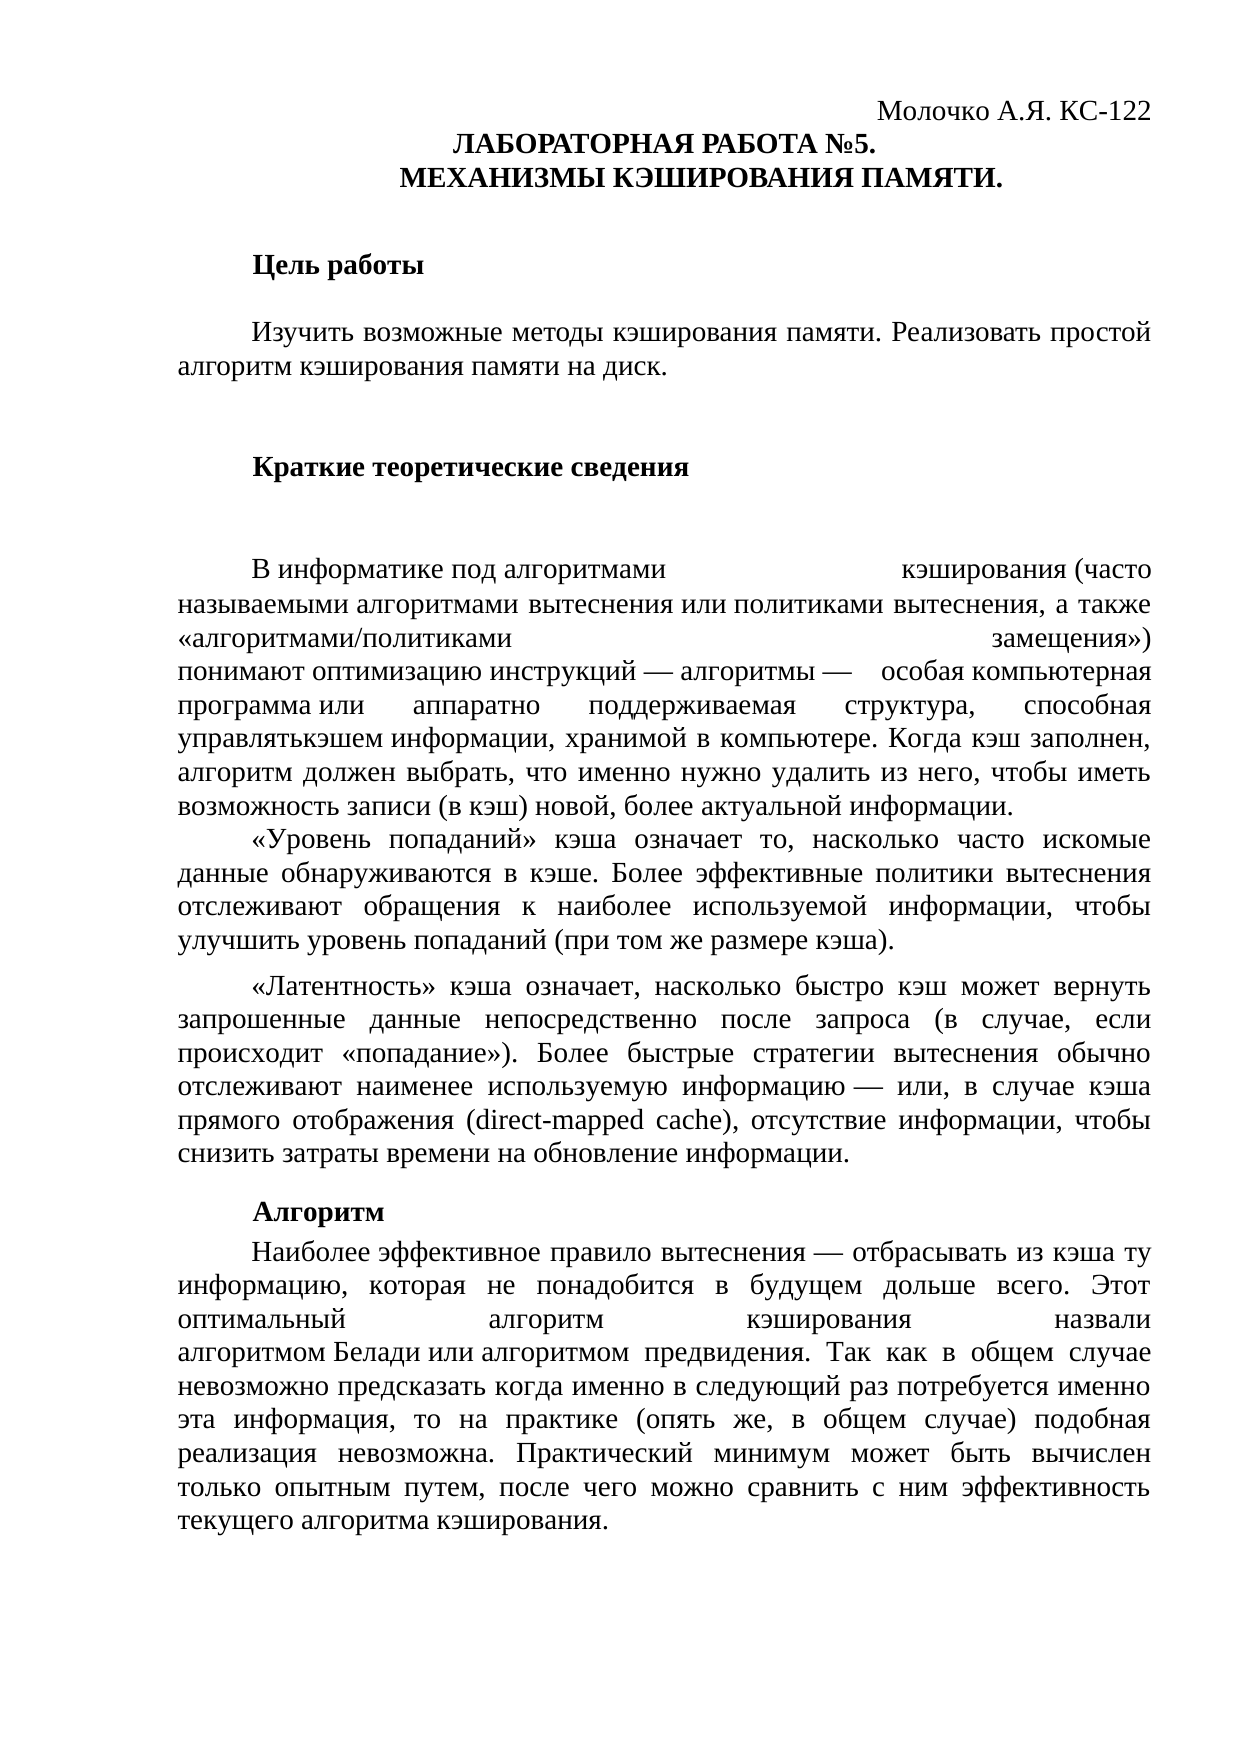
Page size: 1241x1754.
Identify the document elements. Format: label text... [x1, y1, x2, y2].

text «Уровень попаданий» кэша означает то, насколько часто искомые данные обнаруживаются в кэше. Более эффективные политики вытеснения отслеживают обращения к наиболее используемой информации, чтобы улучшить уровень попаданий (при том же размере кэша). [177, 821, 1152, 955]
subtitle Цель работы [179, 247, 1152, 281]
text Изучить возможные методы кэширования памяти. Реализовать простой алгоритм кэширования памяти на диск. [177, 314, 1152, 382]
subtitle Краткие теоретические сведения [177, 449, 1152, 482]
subtitle Лабораторная работа №5. Механизмы кэширования памяти. [177, 126, 1152, 193]
text В информатике под алгоритмами кэширования (часто называемыми алгоритмами вытеснения или политиками вытеснения, а также «алгоритмами/политиками замещения») понимают оптимизацию инструкций — алгоритмы — особая компьютерная программа или аппаратно поддерживаемая структура, способная управлятькэшем информации, хранимой в компьютере. Когда кэш заполнен, алгоритм должен выбрать, что именно нужно удалить из него, чтобы иметь возможность записи (в кэш) новой, более актуальной информации. [177, 516, 1152, 821]
text Наиболее эффективное правило вытеснения — отбрасывать из кэша ту информацию, которая не понадобится в будущем дольше всего. Этот оптимальный алгоритм кэширования назвали алгоритмом Белади или алгоритмом предвидения. Так как в общем случае невозможно предсказать когда именно в следующий раз потребуется именно эта информация, то на практике (опять же, в общем случае) подобная реализация невозможна. Практический минимум может быть вычислен только опытным путем, после чего можно сравнить с ним эффективность текущего алгоритма кэширования. [177, 1234, 1152, 1536]
text «Латентность» кэша означает, насколько быстро кэш может вернуть запрошенные данные непосредственно после запроса (в случае, если происходит «попадание»). Более быстрые стратегии вытеснения обычно отслеживают наименее используемую информацию — или, в случае кэша прямого отображения (direct-mapped cache), отсутствие информации, чтобы снизить затраты времени на обновление информации. [177, 968, 1152, 1169]
subtitle Алгоритм [177, 1194, 1152, 1228]
